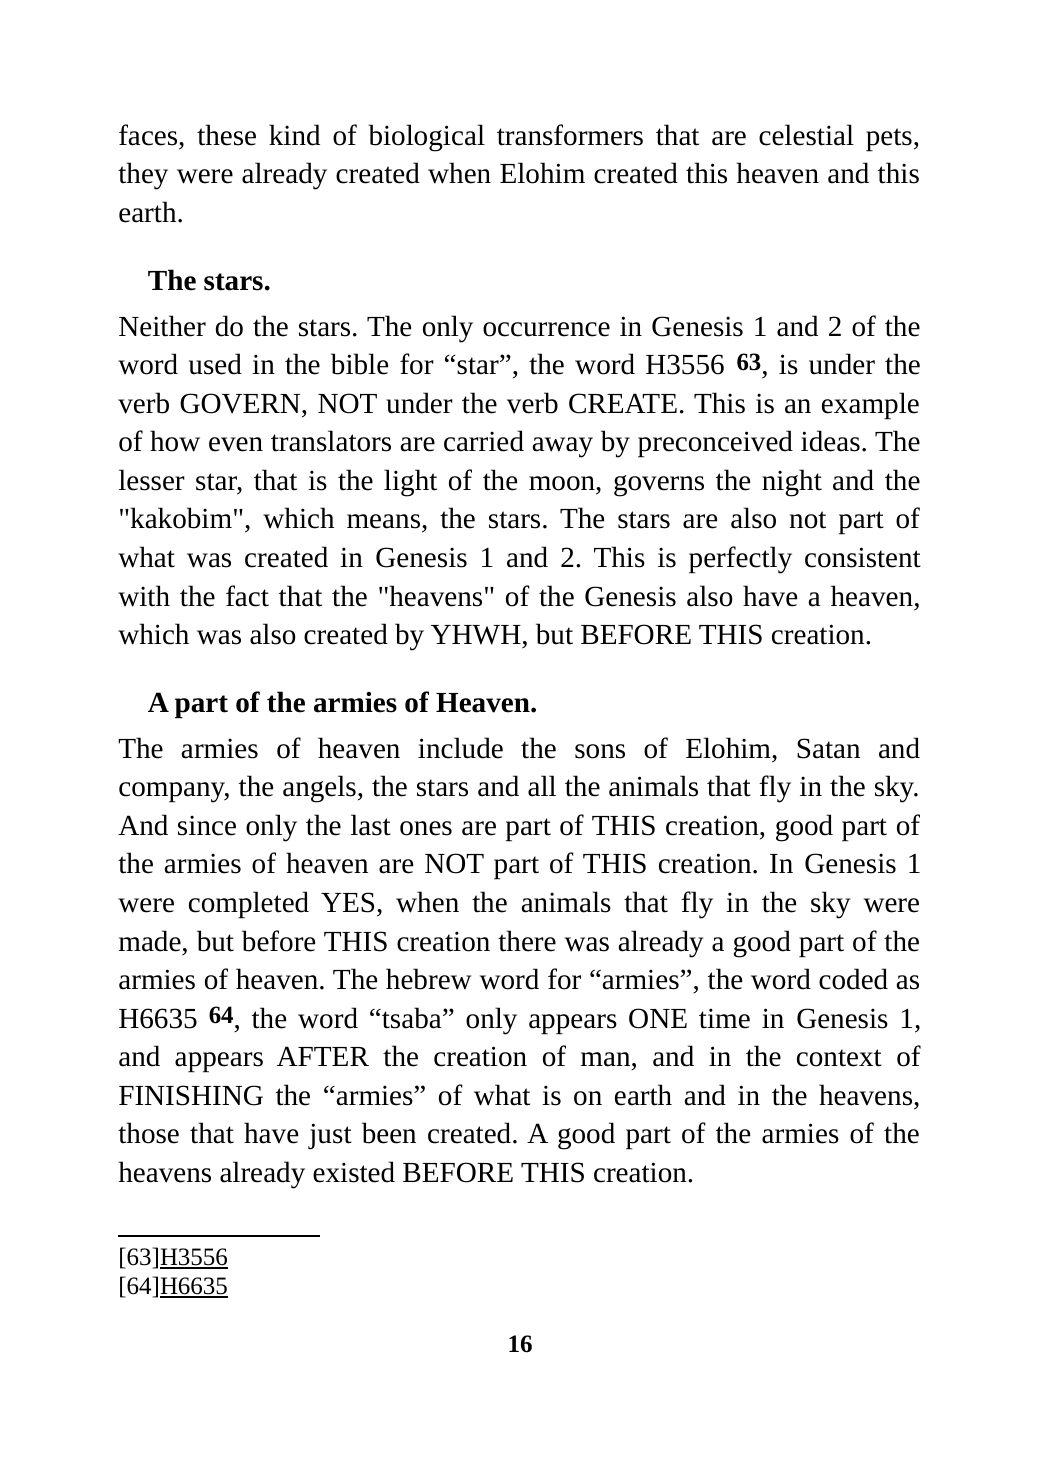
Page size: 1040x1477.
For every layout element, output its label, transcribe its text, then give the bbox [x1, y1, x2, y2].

text Neither do the stars. The only occurrence in Genesis 1 and 2 of the word used in the bible for “star”, the word H3556 , is under the verb GOVERN, NOT under the verb CREATE. This is an example of how even translators are carried away by preconceived ideas. The lesser star, that is the light of the moon, governs the night and the "kakobim", which means, the stars. The stars are also not part of what was created in Genesis 1 and 2. This is perfectly consistent with the fact that the "heavens" of the Genesis also have a heaven, which was also created by YHWH, but BEFORE THIS creation. [118, 309, 921, 651]
subtitle A part of the armies of Heaven. [148, 685, 921, 718]
text faces, these kind of biological transformers that are celestial pets, they were already created when Elohim created this heaven and this earth. [118, 118, 921, 229]
subtitle The stars. [148, 263, 921, 296]
text The armies of heaven include the sons of Elohim, Satan and company, the angels, the stars and all the animals that fly in the sky. And since only the last ones are part of THIS creation, good part of the armies of heaven are NOT part of THIS creation. In Genesis 1 were completed YES, when the animals that fly in the sky were made, but before THIS creation there was already a good part of the armies of heaven. The hebrew word for “armies”, the word coded as H6635 , the word “tsaba” only appears ONE time in Genesis 1, and appears AFTER the creation of man, and in the context of FINISHING the “armies” of what is on earth and in the heavens, those that have just been created. A good part of the armies of the heavens already existed BEFORE THIS creation. [118, 731, 921, 1188]
text H6635 [118, 1271, 921, 1300]
text H3556 [118, 1242, 921, 1271]
